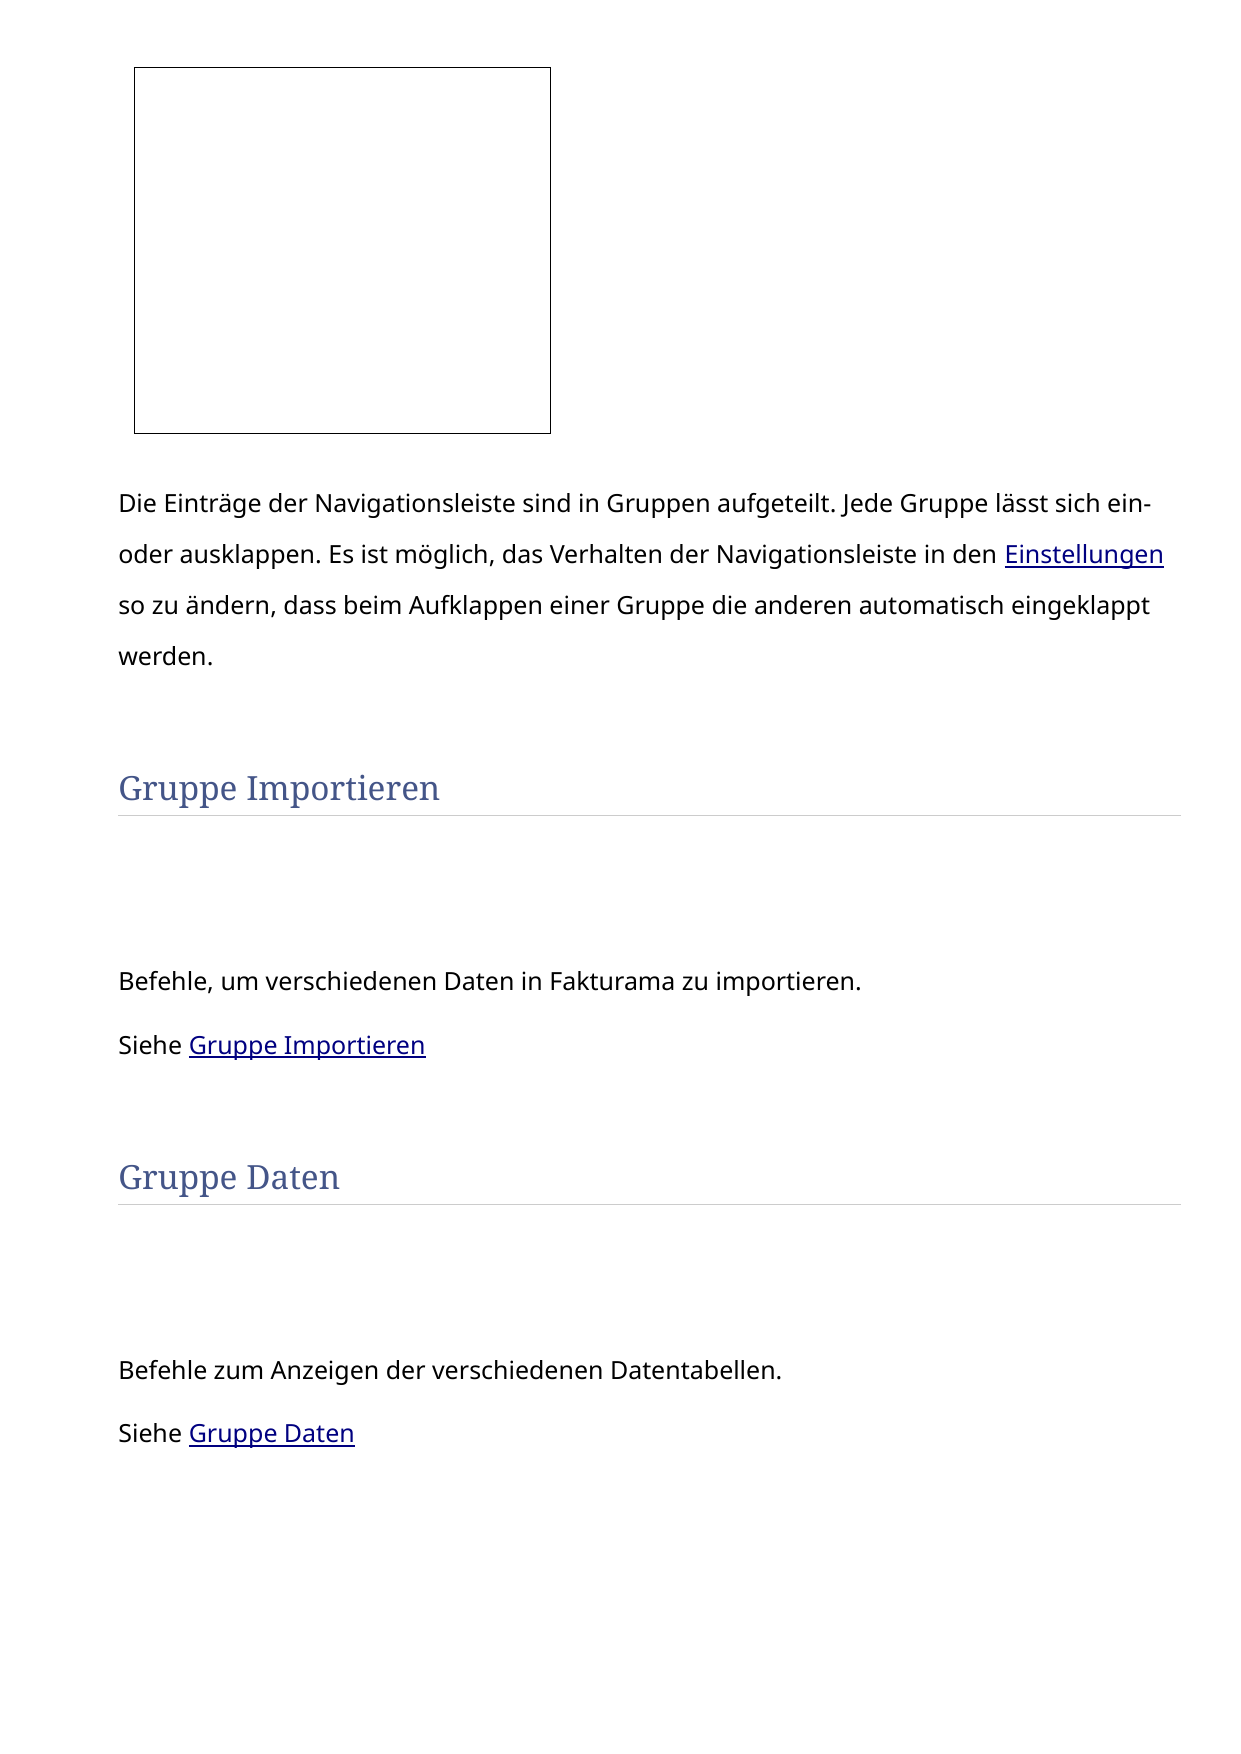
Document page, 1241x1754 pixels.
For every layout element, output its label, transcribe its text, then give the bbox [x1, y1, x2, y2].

text Siehe Gruppe Daten [118, 1416, 1181, 1450]
text Siehe Gruppe Importieren [118, 1028, 1181, 1062]
text Die Einträge der Navigationsleiste sind in Gruppen aufgeteilt. Jede Gruppe lässt sich ein- oder ausklappen. Es ist möglich, das Verhalten der Navigationsleiste in den Einstellungen so zu ändern, dass beim Aufklappen einer Gruppe die anderen automatisch eingeklappt werden. [118, 486, 1181, 673]
text Befehle, um verschiedenen Daten in Fakturama zu importieren. [118, 964, 1181, 998]
subtitle Gruppe Daten [118, 1154, 1181, 1204]
text Befehle zum Anzeigen der verschiedenen Datentabellen. [118, 1353, 1181, 1387]
subtitle Gruppe Importieren [118, 765, 1181, 815]
